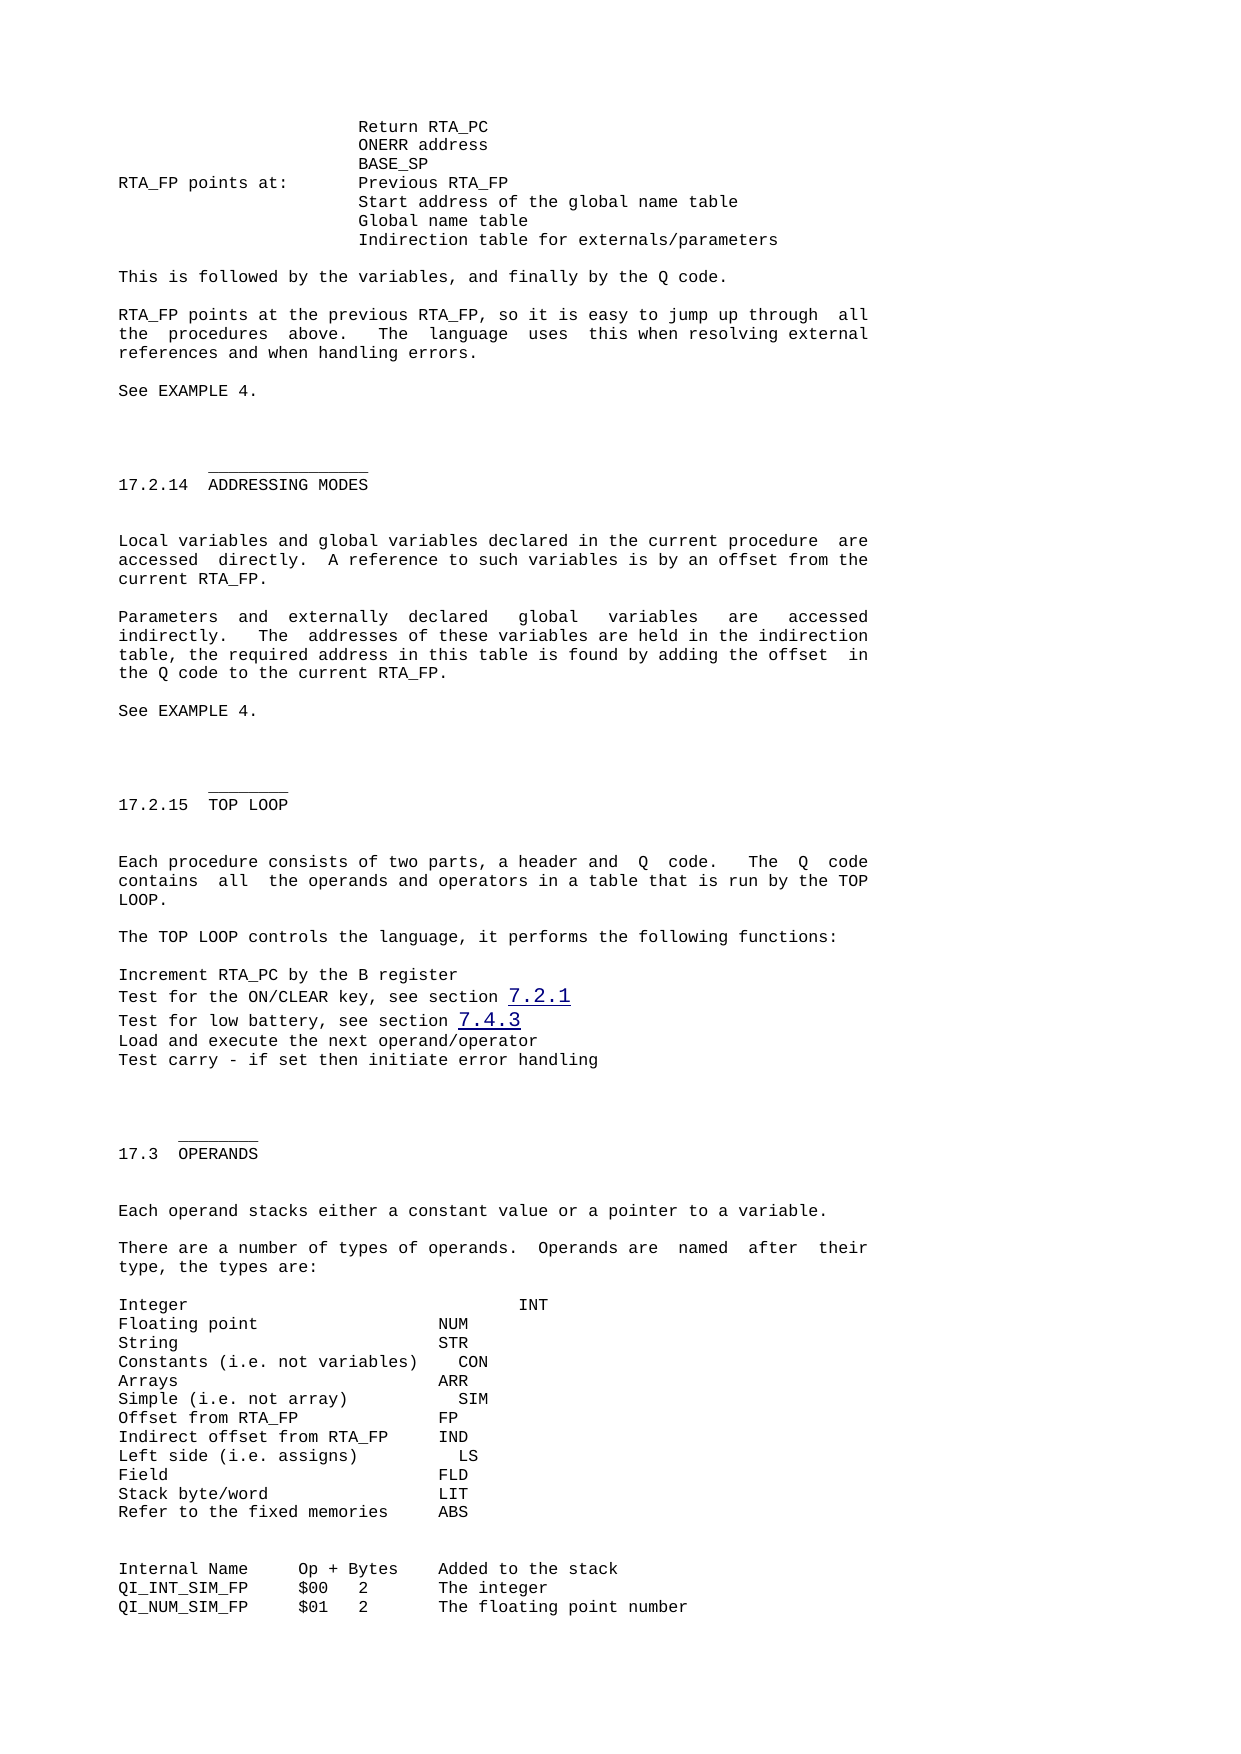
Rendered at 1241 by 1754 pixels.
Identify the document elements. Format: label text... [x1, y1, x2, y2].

text contains all the operands and operators in a table that is run by the TOP [118, 872, 1122, 891]
text ________ [118, 1127, 1122, 1146]
text ________ [118, 778, 1122, 797]
text Indirection table for externals/parameters [118, 231, 1122, 250]
text 17.2.14 ADDRESSING MODES [118, 476, 1122, 495]
text Start address of the global name table [118, 193, 1122, 212]
text Field FLD [118, 1466, 1122, 1485]
text QI_NUM_SIM_FP $01 2 The floating point number [118, 1598, 1122, 1617]
text QI_INT_SIM_FP $00 2 The integer [118, 1579, 1122, 1598]
text BASE_SP [118, 156, 1122, 175]
text Floating point NUM [118, 1316, 1122, 1334]
text Integer INT [118, 1297, 1122, 1316]
text LOOP. [118, 891, 1122, 910]
text Each procedure consists of two parts, a header and Q code. The Q code [118, 853, 1122, 872]
text the procedures above. The language uses this when resolving external [118, 326, 1122, 344]
text 17.3 OPERANDS [118, 1146, 1122, 1165]
text Offset from RTA_FP FP [118, 1410, 1122, 1429]
text Indirect offset from RTA_FP IND [118, 1429, 1122, 1447]
text ONERR address [118, 137, 1122, 156]
text Refer to the fixed memories ABS [118, 1504, 1122, 1523]
text Increment RTA_PC by the B register [118, 967, 1122, 985]
text Return RTA_PC [118, 118, 1122, 137]
text indirectly. The addresses of these variables are held in the indirection [118, 627, 1122, 646]
text Load and execute the next operand/operator [118, 1033, 1122, 1052]
text Parameters and externally declared global variables are accessed [118, 608, 1122, 627]
text Global name table [118, 212, 1122, 231]
text See EXAMPLE 4. [118, 703, 1122, 721]
text accessed directly. A reference to such variables is by an offset from the [118, 552, 1122, 571]
text 17.2.15 TOP LOOP [118, 797, 1122, 816]
text See EXAMPLE 4. [118, 382, 1122, 401]
text String STR [118, 1334, 1122, 1353]
text Local variables and global variables declared in the current procedure are [118, 533, 1122, 552]
text type, the types are: [118, 1259, 1122, 1278]
text Simple (i.e. not array) SIM [118, 1391, 1122, 1410]
text Constants (i.e. not variables) CON [118, 1353, 1122, 1372]
text Internal Name Op + Bytes Added to the stack [118, 1561, 1122, 1579]
text This is followed by the variables, and finally by the Q code. [118, 269, 1122, 288]
text There are a number of types of operands. Operands are named after their [118, 1240, 1122, 1259]
text Test for low battery, see section 7.4.3 [118, 1009, 1122, 1033]
text table, the required address in this table is found by adding the offset in [118, 646, 1122, 665]
text Test carry - if set then initiate error handling [118, 1052, 1122, 1070]
text Test for the ON/CLEAR key, see section 7.2.1 [118, 985, 1122, 1009]
text Stack byte/word LIT [118, 1485, 1122, 1504]
text references and when handling errors. [118, 344, 1122, 363]
text the Q code to the current RTA_FP. [118, 665, 1122, 684]
text RTA_FP points at: Previous RTA_FP [118, 175, 1122, 193]
text current RTA_FP. [118, 571, 1122, 589]
text Each operand stacks either a constant value or a pointer to a variable. [118, 1202, 1122, 1221]
text The TOP LOOP controls the language, it performs the following functions: [118, 929, 1122, 948]
text ________________ [118, 457, 1122, 476]
text RTA_FP points at the previous RTA_FP, so it is easy to jump up through all [118, 307, 1122, 326]
text Arrays ARR [118, 1372, 1122, 1391]
text Left side (i.e. assigns) LS [118, 1447, 1122, 1466]
